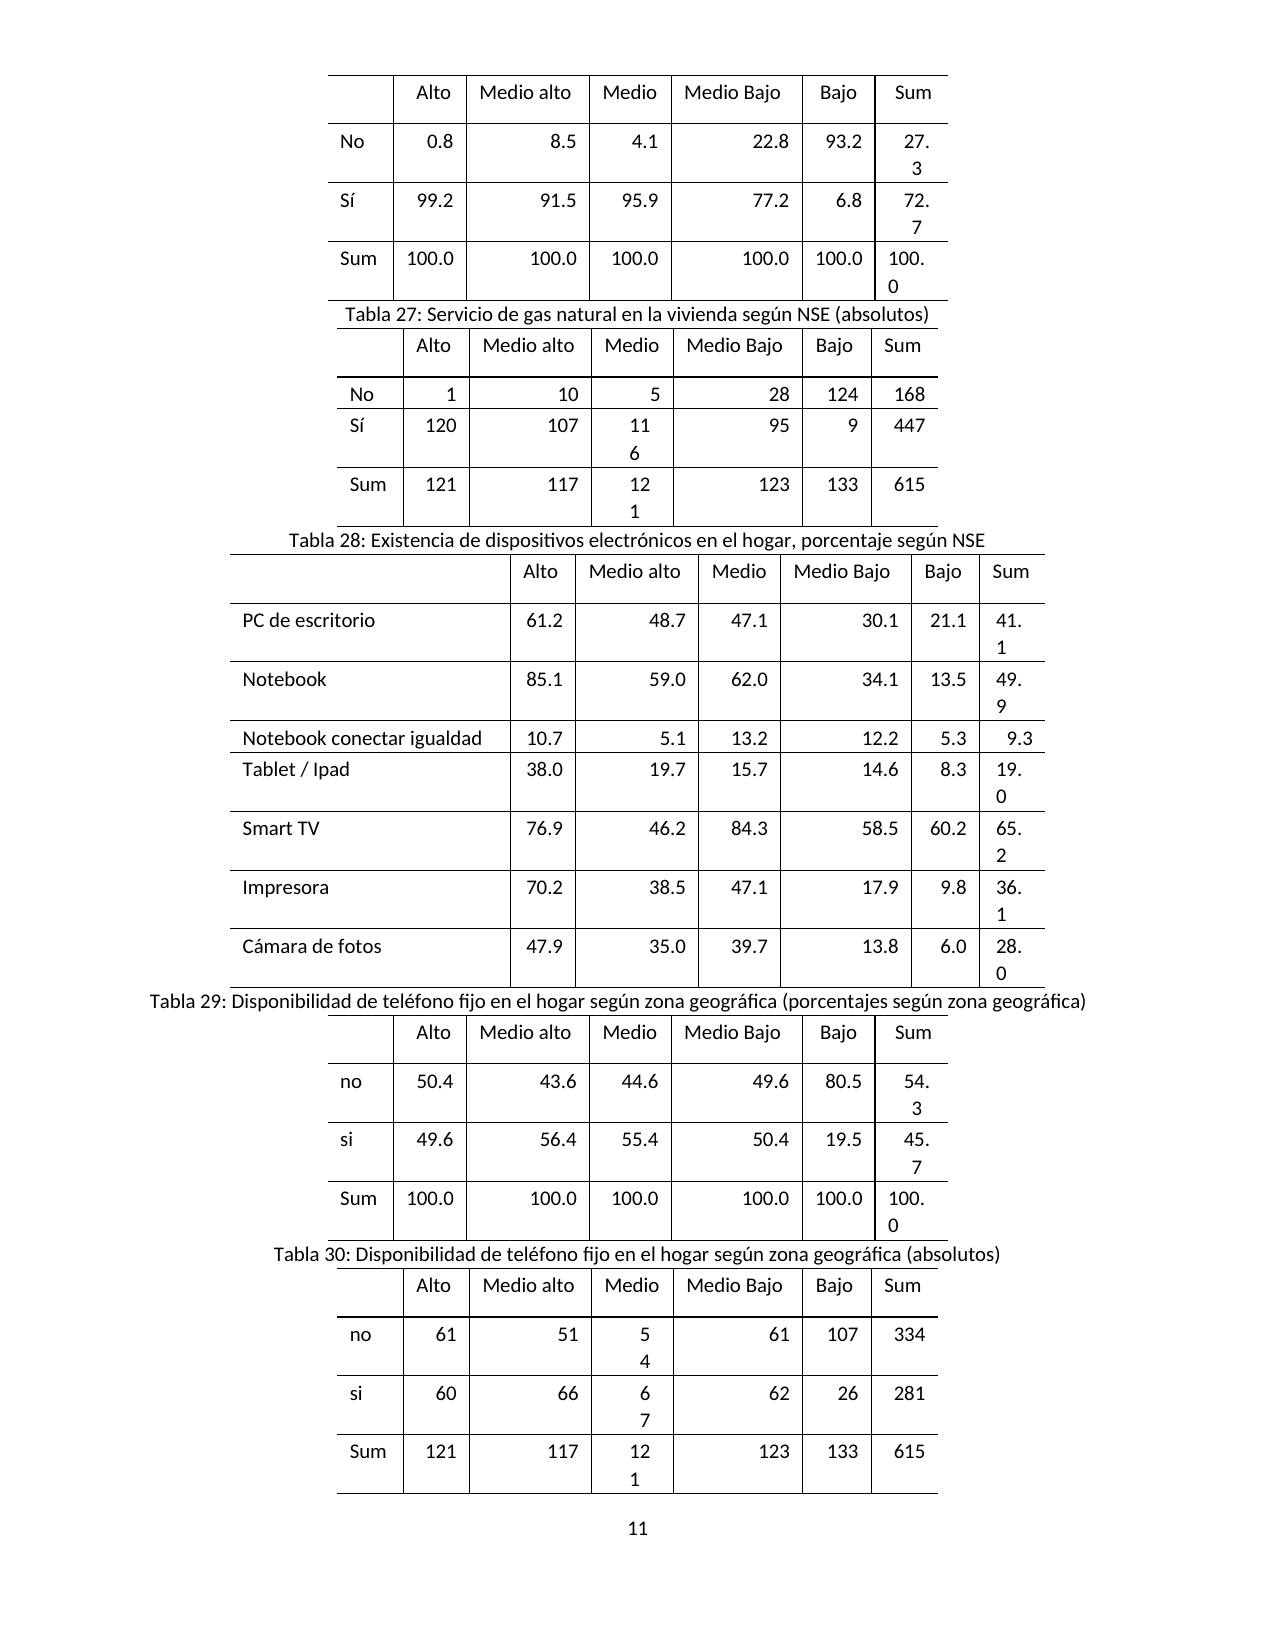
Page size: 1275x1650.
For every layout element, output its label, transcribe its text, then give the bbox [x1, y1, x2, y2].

table_cell 10.7 [511, 721, 575, 752]
table_header Medio [592, 329, 673, 376]
table_cell Sum [337, 1435, 403, 1493]
table_cell 43.6 [467, 1064, 589, 1122]
table_cell Sí [328, 183, 393, 241]
table_header Sum [980, 555, 1045, 602]
table_cell no [337, 1318, 403, 1375]
table_cell 47.1 [699, 871, 780, 928]
text Tabla 30: Disponibilidad de teléfono fijo en el hogar según zona geográfica (absolutos) [150, 1241, 1125, 1266]
table_cell 13.8 [781, 929, 911, 987]
table_cell 21.1 [912, 604, 979, 661]
table_cell Sum [328, 1182, 393, 1240]
table_header Medio Bajo [781, 555, 911, 602]
table_cell 99.2 [394, 183, 466, 241]
table_header Bajo [803, 1016, 874, 1063]
table_cell 48.7 [576, 604, 698, 661]
table_cell 50.4 [394, 1064, 466, 1122]
table_cell 61.2 [511, 604, 575, 661]
table_header Medio [592, 1269, 673, 1316]
table_cell 121 [592, 1435, 673, 1493]
table_cell 6.8 [803, 183, 874, 241]
table_header [337, 1269, 403, 1316]
table_cell 9.3 [980, 721, 1045, 752]
table_cell 121 [404, 468, 469, 526]
table_cell 77.2 [672, 183, 802, 241]
table_cell 49.6 [672, 1064, 802, 1122]
table_cell 10 [470, 378, 591, 408]
table_cell 56.4 [467, 1123, 589, 1181]
table_cell 100.0 [672, 1182, 802, 1240]
table_header Bajo [803, 76, 874, 123]
table_cell 80.5 [803, 1064, 874, 1122]
table_cell Notebook [230, 662, 510, 720]
table_header Medio Bajo [674, 1269, 802, 1316]
table_header Medio alto [470, 329, 591, 376]
table_cell 107 [803, 1318, 871, 1375]
table_cell 100.0 [672, 242, 802, 300]
table_cell 100.0 [803, 1182, 874, 1240]
table_cell 4.1 [590, 124, 671, 182]
table_cell 26 [803, 1376, 871, 1434]
table_cell 17.9 [781, 871, 911, 928]
table_cell 100.0 [590, 242, 671, 300]
table_cell 14.6 [781, 753, 911, 811]
table_header Medio alto [576, 555, 698, 602]
table_cell Sí [337, 409, 403, 467]
table_cell si [337, 1376, 403, 1434]
table_cell no [328, 1064, 393, 1122]
table_cell 67 [592, 1376, 673, 1434]
table_cell 27.3 [876, 124, 948, 182]
table_cell 100.0 [467, 1182, 589, 1240]
table_cell 5.3 [912, 721, 979, 752]
table_cell 19.0 [980, 753, 1045, 811]
table_cell 76.9 [511, 812, 575, 869]
table_cell 5 [592, 378, 673, 408]
text Tabla 27: Servicio de gas natural en la vivienda según NSE (absolutos) [150, 301, 1125, 326]
table_cell 51 [470, 1318, 591, 1375]
table_header Alto [394, 76, 466, 123]
table_cell No [337, 378, 403, 408]
table_cell 447 [872, 409, 938, 467]
table_cell 120 [404, 409, 469, 467]
table_header Medio [590, 76, 671, 123]
table_cell 54.3 [876, 1064, 948, 1122]
table_cell 9.8 [912, 871, 979, 928]
table_cell 61 [674, 1318, 802, 1375]
table_header Sum [876, 76, 948, 123]
table_cell 45.7 [876, 1123, 948, 1181]
table_cell 281 [872, 1376, 938, 1434]
table_cell 70.2 [511, 871, 575, 928]
table_cell 100.0 [394, 1182, 466, 1240]
table_cell 84.3 [699, 812, 780, 869]
table_cell si [328, 1123, 393, 1181]
table_cell 5.1 [576, 721, 698, 752]
table_cell 100.0 [876, 1182, 948, 1240]
table_header Medio alto [467, 1016, 589, 1063]
table_cell Cámara de fotos [230, 929, 510, 987]
table_cell 50.4 [672, 1123, 802, 1181]
table_header Bajo [803, 1269, 871, 1316]
table_cell Sum [337, 468, 403, 526]
table_cell 22.8 [672, 124, 802, 182]
table_cell 100.0 [803, 242, 874, 300]
table_cell 66 [470, 1376, 591, 1434]
table_cell 117 [470, 468, 591, 526]
table_cell 100.0 [876, 242, 948, 300]
table_cell 107 [470, 409, 591, 467]
table_cell Smart TV [230, 812, 510, 869]
table_header Bajo [912, 555, 979, 602]
table_cell 93.2 [803, 124, 874, 182]
table_cell 85.1 [511, 662, 575, 720]
table_cell 117 [470, 1435, 591, 1493]
table_cell 13.2 [699, 721, 780, 752]
text Tabla 28: Existencia de dispositivos electrónicos en el hogar, porcentaje según NSE [150, 527, 1125, 552]
table_cell 41.1 [980, 604, 1045, 661]
table_cell 60 [404, 1376, 469, 1434]
table_cell No [328, 124, 393, 182]
table_cell 47.9 [511, 929, 575, 987]
table_cell Impresora [230, 871, 510, 928]
table_cell 62 [674, 1376, 802, 1434]
table_cell 34.1 [781, 662, 911, 720]
text Tabla 29: Disponibilidad de teléfono fijo en el hogar según zona geográfica (porcentajes según zona geográfica) [149, 988, 1125, 1014]
table_cell 15.7 [699, 753, 780, 811]
table_cell 124 [803, 378, 871, 408]
table_cell 61 [404, 1318, 469, 1375]
table_cell 30.1 [781, 604, 911, 661]
table_cell 44.6 [590, 1064, 671, 1122]
table_cell 123 [674, 468, 802, 526]
table_cell 168 [872, 378, 938, 408]
table_cell 47.1 [699, 604, 780, 661]
table_cell 54 [592, 1318, 673, 1375]
table_cell 62.0 [699, 662, 780, 720]
table_header Alto [511, 555, 575, 602]
table_cell 615 [872, 468, 938, 526]
table_header [230, 555, 510, 602]
table_cell 60.2 [912, 812, 979, 869]
table_cell 91.5 [467, 183, 589, 241]
table_cell PC de escritorio [230, 604, 510, 661]
table_cell 12.2 [781, 721, 911, 752]
table_cell 65.2 [980, 812, 1045, 869]
table_header Medio Bajo [672, 1016, 802, 1063]
table_cell 9 [803, 409, 871, 467]
table_header Medio alto [470, 1269, 591, 1316]
table_cell 0.8 [394, 124, 466, 182]
table_cell 8.3 [912, 753, 979, 811]
table_cell 116 [592, 409, 673, 467]
table_cell 133 [803, 1435, 871, 1493]
table_cell Tablet / Ipad [230, 753, 510, 811]
table_cell 28 [674, 378, 802, 408]
table_cell 100.0 [394, 242, 466, 300]
table_cell 121 [592, 468, 673, 526]
table_header Medio [699, 555, 780, 602]
table_cell 19.7 [576, 753, 698, 811]
table_cell 46.2 [576, 812, 698, 869]
table_cell 49.6 [394, 1123, 466, 1181]
table_cell Notebook conectar igualdad [230, 721, 510, 752]
table_cell 100.0 [467, 242, 589, 300]
table_header Sum [876, 1016, 948, 1063]
table_header Medio alto [467, 76, 589, 123]
table_header Sum [872, 1269, 938, 1316]
table_cell 55.4 [590, 1123, 671, 1181]
table_header Bajo [803, 329, 871, 376]
table_cell 28.0 [980, 929, 1045, 987]
table_header Medio [590, 1016, 671, 1063]
table_header Sum [872, 329, 938, 376]
table_cell 615 [872, 1435, 938, 1493]
table_cell 6.0 [912, 929, 979, 987]
table_cell 100.0 [590, 1182, 671, 1240]
table_cell 13.5 [912, 662, 979, 720]
table_cell 19.5 [803, 1123, 874, 1181]
table_cell 133 [803, 468, 871, 526]
table_header [328, 1016, 393, 1063]
table_cell 8.5 [467, 124, 589, 182]
table_cell 38.5 [576, 871, 698, 928]
table_cell 35.0 [576, 929, 698, 987]
table_header Alto [404, 1269, 469, 1316]
table_header [328, 76, 393, 123]
table_cell 39.7 [699, 929, 780, 987]
table_cell 59.0 [576, 662, 698, 720]
table_cell 334 [872, 1318, 938, 1375]
table_cell 58.5 [781, 812, 911, 869]
table_cell 49.9 [980, 662, 1045, 720]
table_header Medio Bajo [674, 329, 802, 376]
table_header Alto [394, 1016, 466, 1063]
table_cell 72.7 [876, 183, 948, 241]
table_cell 38.0 [511, 753, 575, 811]
table_header Medio Bajo [672, 76, 802, 123]
table_header [337, 329, 403, 376]
table_cell 1 [404, 378, 469, 408]
table_cell 121 [404, 1435, 469, 1493]
table_cell 123 [674, 1435, 802, 1493]
table_cell 95.9 [590, 183, 671, 241]
table_cell Sum [328, 242, 393, 300]
table_cell 36.1 [980, 871, 1045, 928]
table_header Alto [404, 329, 469, 376]
table_cell 95 [674, 409, 802, 467]
